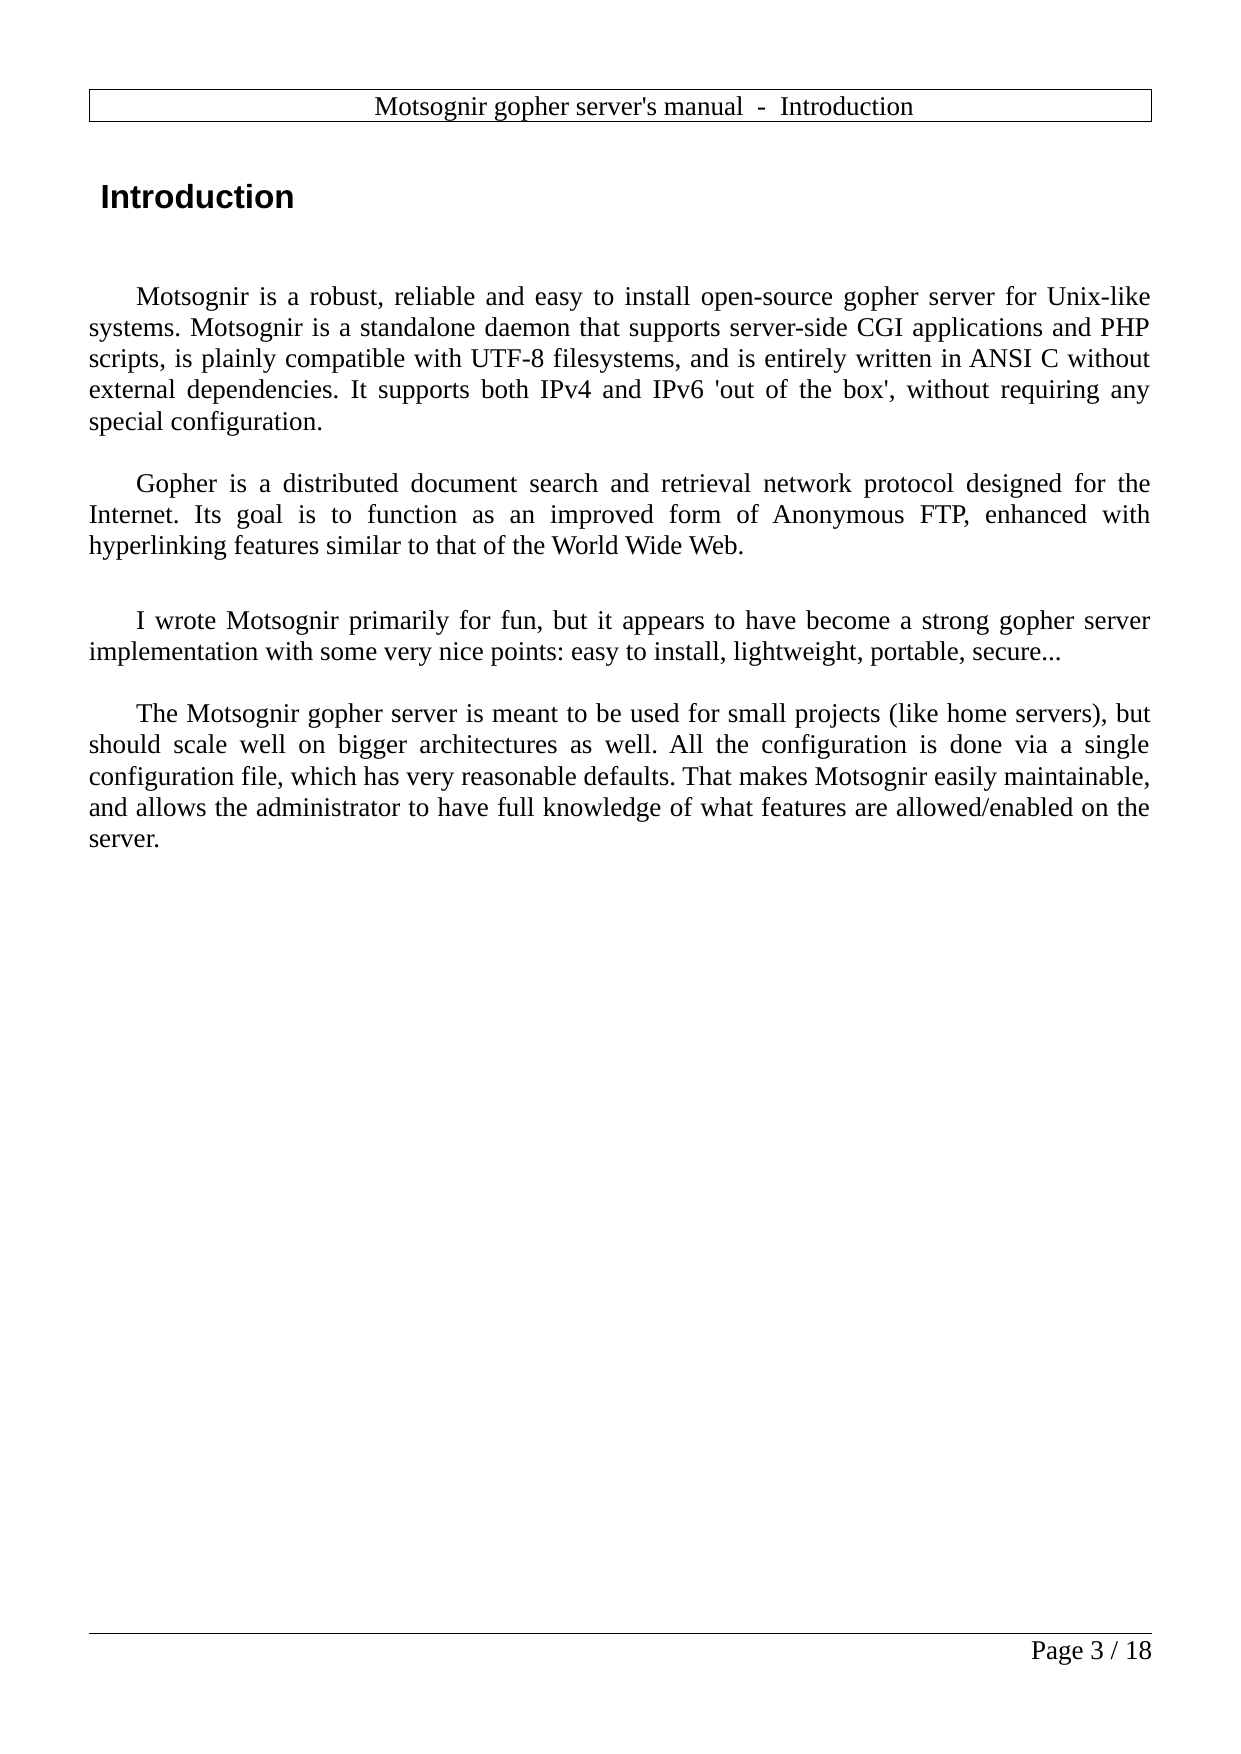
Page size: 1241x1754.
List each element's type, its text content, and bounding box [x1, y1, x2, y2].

text The Motsognir gopher server is meant to be used for small projects (like home servers), but should scale well on bigger architectures as well. All the configuration is done via a single configuration file, which has very reasonable defaults. That makes Motsognir easily maintainable, and allows the administrator to have full knowledge of what features are allowed/enabled on the server. [88, 697, 1152, 853]
subtitle Introduction [100, 177, 1152, 215]
text Gopher is a distributed document search and retrieval network protocol designed for the Internet. Its goal is to function as an improved form of Anonymous FTP, enhanced with hyperlinking features similar to that of the World Wide Web. [88, 467, 1152, 560]
text I wrote Motsognir primarily for fun, but it appears to have become a strong gopher server implementation with some very nice points: easy to install, lightweight, portable, secure... [88, 604, 1152, 666]
text Motsognir is a robust, reliable and easy to install open-source gopher server for Unix-like systems. Motsognir is a standalone daemon that supports server-side CGI applications and PHP scripts, is plainly compatible with UTF-8 filesystems, and is entirely written in ANSI C without external dependencies. It supports both IPv4 and IPv6 'out of the box', without requiring any special configuration. [88, 280, 1152, 436]
